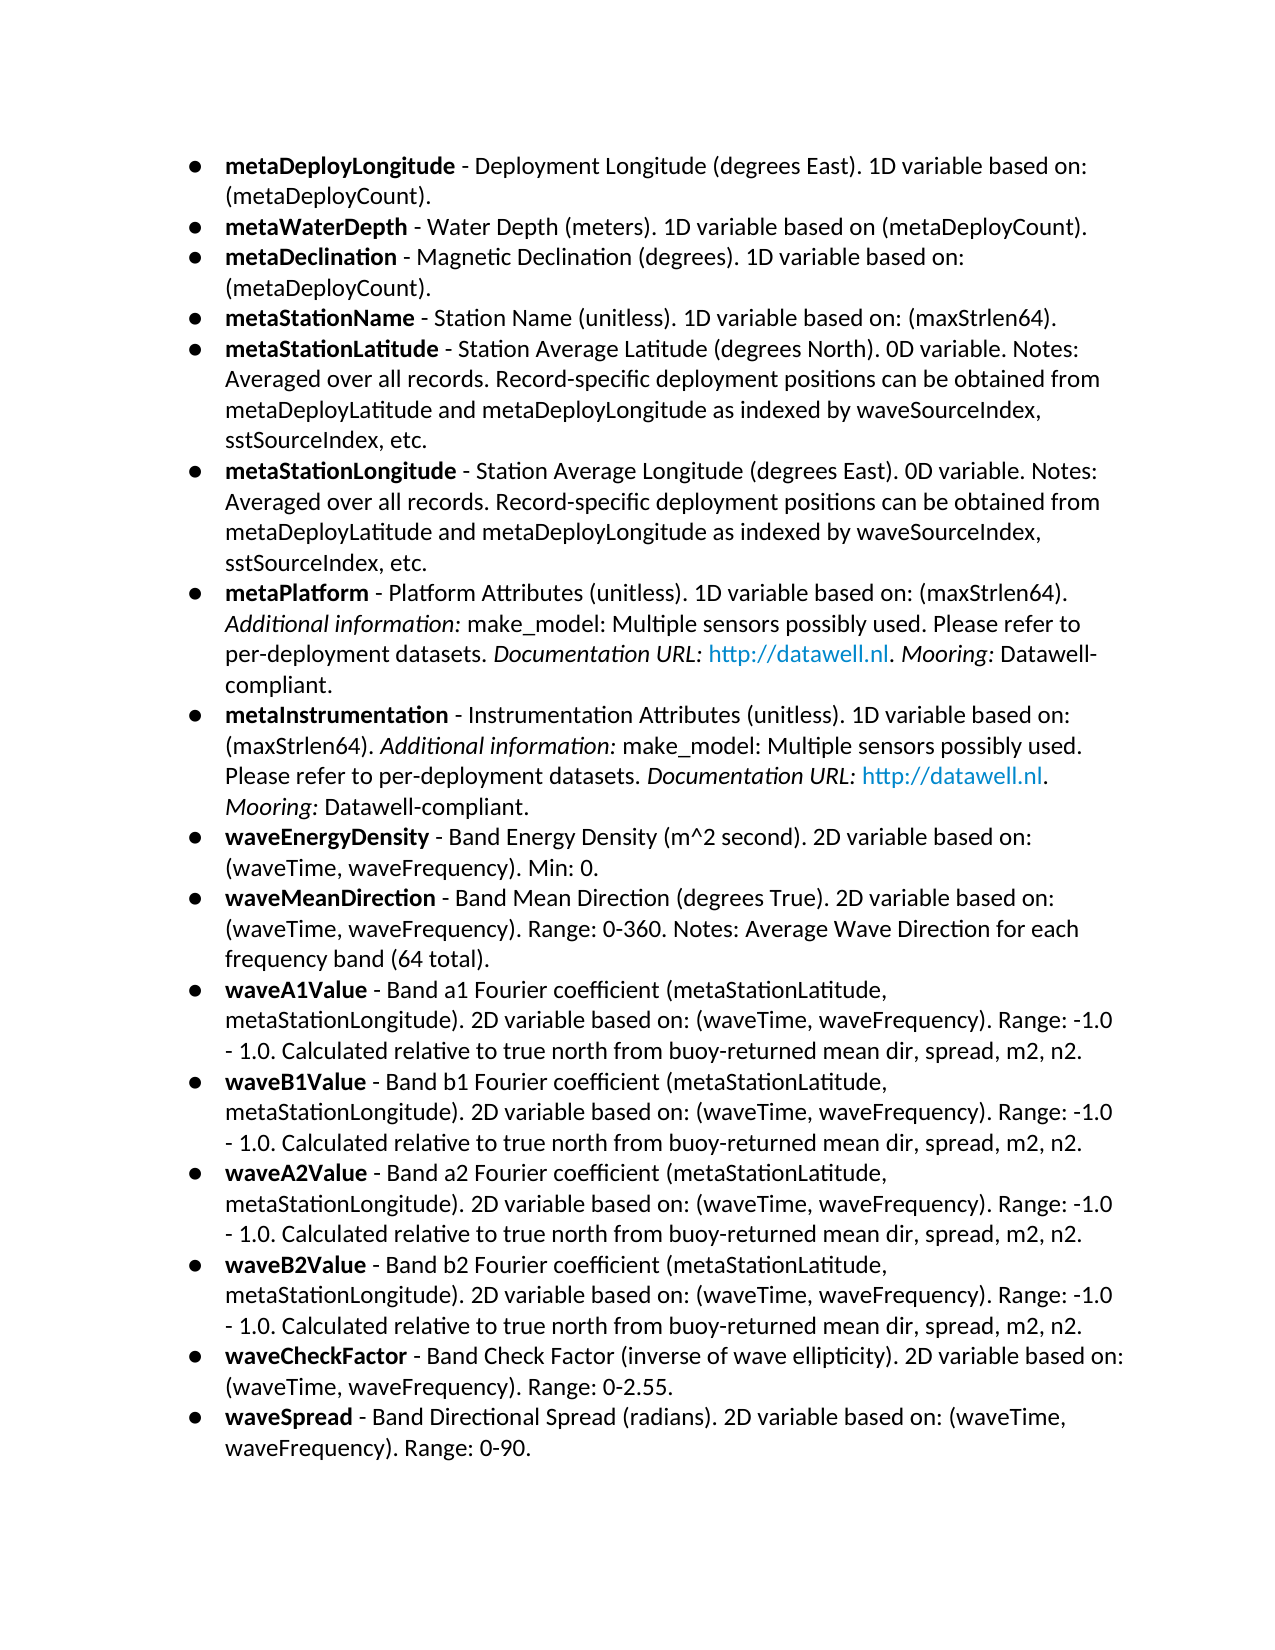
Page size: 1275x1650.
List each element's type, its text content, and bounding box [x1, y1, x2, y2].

list metaStationName - Station Name (unitless). 1D variable based on: (maxStrlen64). [187, 303, 1125, 333]
list waveB1Value - Band b1 Fourier coefficient (metaStationLatitude, metaStationLongitude). 2D variable based on: (waveTime, waveFrequency). Range: -1.0 - 1.0. Calculated relative to true north from buoy-returned mean dir, spread, m2, n2. [187, 1066, 1125, 1157]
list metaPlatform - Platform Attributes (unitless). 1D variable based on: (maxStrlen64). Additional information: make_model: Multiple sensors possibly used. Please refer to per-deployment datasets. Documentation URL: http://datawell.nl. Mooring: Datawell-compliant. [187, 577, 1125, 699]
list waveB2Value - Band b2 Fourier coefficient (metaStationLatitude, metaStationLongitude). 2D variable based on: (waveTime, waveFrequency). Range: -1.0 - 1.0. Calculated relative to true north from buoy-returned mean dir, spread, m2, n2. [187, 1249, 1125, 1340]
list metaDeclination - Magnetic Declination (degrees). 1D variable based on: (metaDeployCount). [187, 242, 1125, 303]
list metaStationLongitude - Station Average Longitude (degrees East). 0D variable. Notes: Averaged over all records. Record-specific deployment positions can be obtained from metaDeployLatitude and metaDeployLongitude as indexed by waveSourceIndex, sstSourceIndex, etc. [187, 455, 1125, 577]
list waveCheckFactor - Band Check Factor (inverse of wave ellipticity). 2D variable based on: (waveTime, waveFrequency). Range: 0-2.55. [187, 1340, 1125, 1401]
list metaDeployLongitude - Deployment Longitude (degrees East). 1D variable based on: (metaDeployCount). [187, 150, 1125, 211]
list waveEnergyDensity - Band Energy Density (m^2 second). 2D variable based on: (waveTime, waveFrequency). Min: 0. [187, 821, 1125, 882]
list metaInstrumentation - Instrumentation Attributes (unitless). 1D variable based on: (maxStrlen64). Additional information: make_model: Multiple sensors possibly used. Please refer to per-deployment datasets. Documentation URL: http://datawell.nl. Mooring: Datawell-compliant. [187, 699, 1125, 821]
list waveMeanDirection - Band Mean Direction (degrees True). 2D variable based on: (waveTime, waveFrequency). Range: 0-360. Notes: Average Wave Direction for each frequency band (64 total). [187, 882, 1125, 974]
list waveSpread - Band Directional Spread (radians). 2D variable based on: (waveTime, waveFrequency). Range: 0-90. [187, 1401, 1125, 1462]
list waveA2Value - Band a2 Fourier coefficient (metaStationLatitude, metaStationLongitude). 2D variable based on: (waveTime, waveFrequency). Range: -1.0 - 1.0. Calculated relative to true north from buoy-returned mean dir, spread, m2, n2. [187, 1157, 1125, 1249]
list waveA1Value - Band a1 Fourier coefficient (metaStationLatitude, metaStationLongitude). 2D variable based on: (waveTime, waveFrequency). Range: -1.0 - 1.0. Calculated relative to true north from buoy-returned mean dir, spread, m2, n2. [187, 974, 1125, 1066]
list metaWaterDepth - Water Depth (meters). 1D variable based on (metaDeployCount). [187, 211, 1125, 242]
list metaStationLatitude - Station Average Latitude (degrees North). 0D variable. Notes: Averaged over all records. Record-specific deployment positions can be obtained from metaDeployLatitude and metaDeployLongitude as indexed by waveSourceIndex, sstSourceIndex, etc. [187, 333, 1125, 455]
